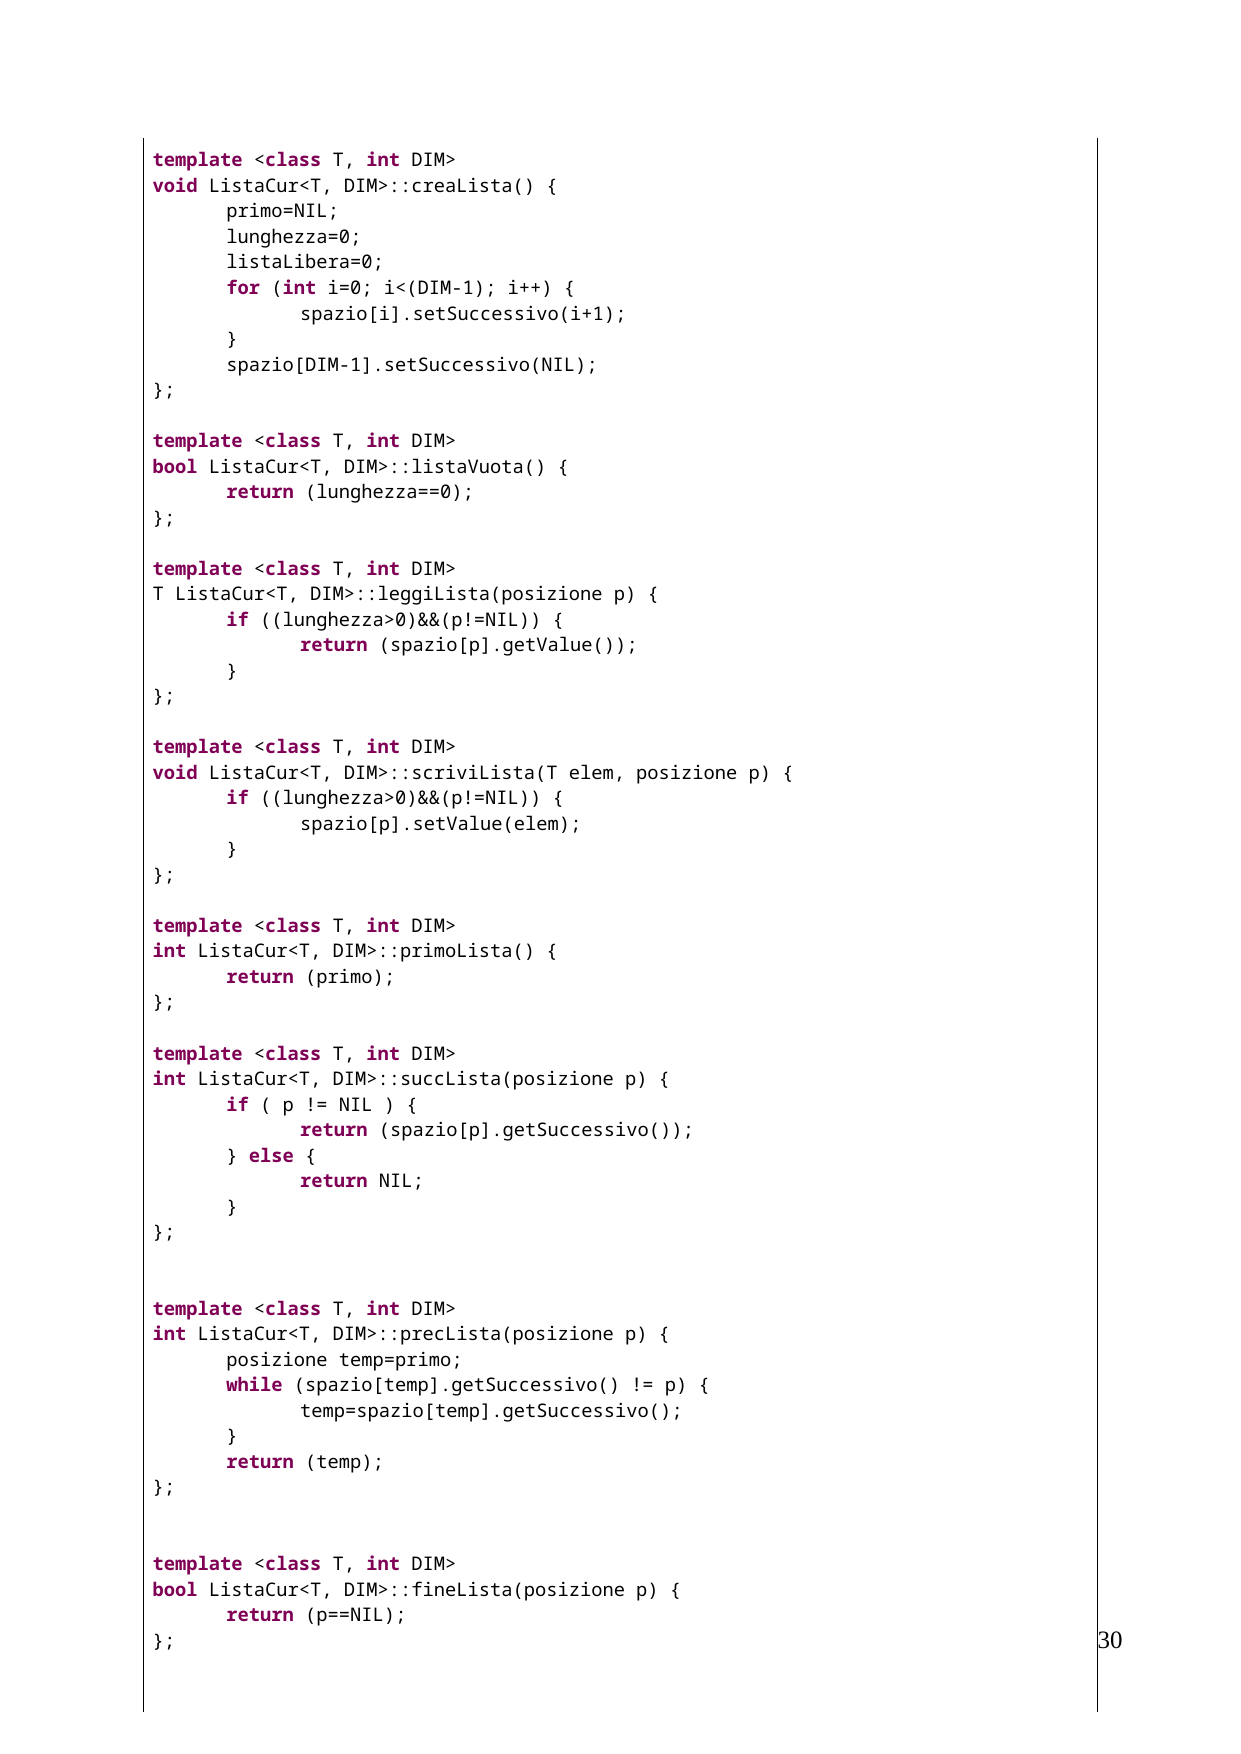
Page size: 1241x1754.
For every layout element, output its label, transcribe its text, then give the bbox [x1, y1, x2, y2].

text template <class T, int DIM> [152, 734, 1088, 759]
text listaLibera=0; [152, 249, 1088, 274]
text if ((lunghezza>0)&&(p!=NIL)) { [152, 785, 1088, 810]
text if ( p != NIL ) { [152, 1091, 1088, 1116]
text spazio[p].setValue(elem); [152, 810, 1088, 836]
text temp=spazio[temp].getSuccessivo(); [152, 1397, 1088, 1423]
text return (spazio[p].getSuccessivo()); [152, 1116, 1088, 1142]
text while (spazio[temp].getSuccessivo() != p) { [152, 1372, 1088, 1397]
text } else { [152, 1142, 1088, 1167]
text }; [152, 1474, 1088, 1499]
text template <class T, int DIM> [152, 427, 1088, 453]
text spazio[i].setSuccessivo(i+1); [152, 300, 1088, 325]
text template <class T, int DIM> [152, 1040, 1088, 1065]
text } [152, 836, 1088, 861]
text return NIL; [152, 1167, 1088, 1193]
text return (p==NIL); [152, 1601, 1088, 1627]
text return (primo); [152, 963, 1088, 989]
text }; [152, 376, 1088, 402]
text } [152, 657, 1088, 683]
text template <class T, int DIM> [152, 147, 1088, 172]
text template <class T, int DIM> [152, 912, 1088, 938]
text void ListaCur<T, DIM>::creaLista() { [152, 172, 1088, 198]
text } [152, 325, 1088, 351]
text }; [152, 989, 1088, 1014]
text int ListaCur<T, DIM>::primoLista() { [152, 938, 1088, 963]
text }; [152, 1218, 1088, 1244]
text } [152, 1193, 1088, 1218]
text }; [152, 861, 1088, 887]
text return (lunghezza==0); [152, 478, 1088, 504]
text template <class T, int DIM> [152, 1295, 1088, 1321]
text bool ListaCur<T, DIM>::listaVuota() { [152, 453, 1088, 478]
text } [152, 1423, 1088, 1448]
text void ListaCur<T, DIM>::scriviLista(T elem, posizione p) { [152, 759, 1088, 785]
text int ListaCur<T, DIM>::succLista(posizione p) { [152, 1065, 1088, 1091]
text return (temp); [152, 1448, 1088, 1474]
text template <class T, int DIM> [152, 1550, 1088, 1576]
text }; [152, 504, 1088, 529]
text bool ListaCur<T, DIM>::fineLista(posizione p) { [152, 1576, 1088, 1601]
text T ListaCur<T, DIM>::leggiLista(posizione p) { [152, 581, 1088, 606]
text if ((lunghezza>0)&&(p!=NIL)) { [152, 606, 1088, 632]
text return (spazio[p].getValue()); [152, 632, 1088, 657]
text primo=NIL; [152, 198, 1088, 223]
text for (int i=0; i<(DIM-1); i++) { [152, 274, 1088, 300]
text }; [152, 1627, 1088, 1652]
text template <class T, int DIM> [152, 555, 1088, 581]
text int ListaCur<T, DIM>::precLista(posizione p) { [152, 1321, 1088, 1346]
text lunghezza=0; [152, 223, 1088, 249]
text spazio[DIM-1].setSuccessivo(NIL); [152, 351, 1088, 376]
text posizione temp=primo; [152, 1346, 1088, 1372]
text }; [152, 683, 1088, 708]
